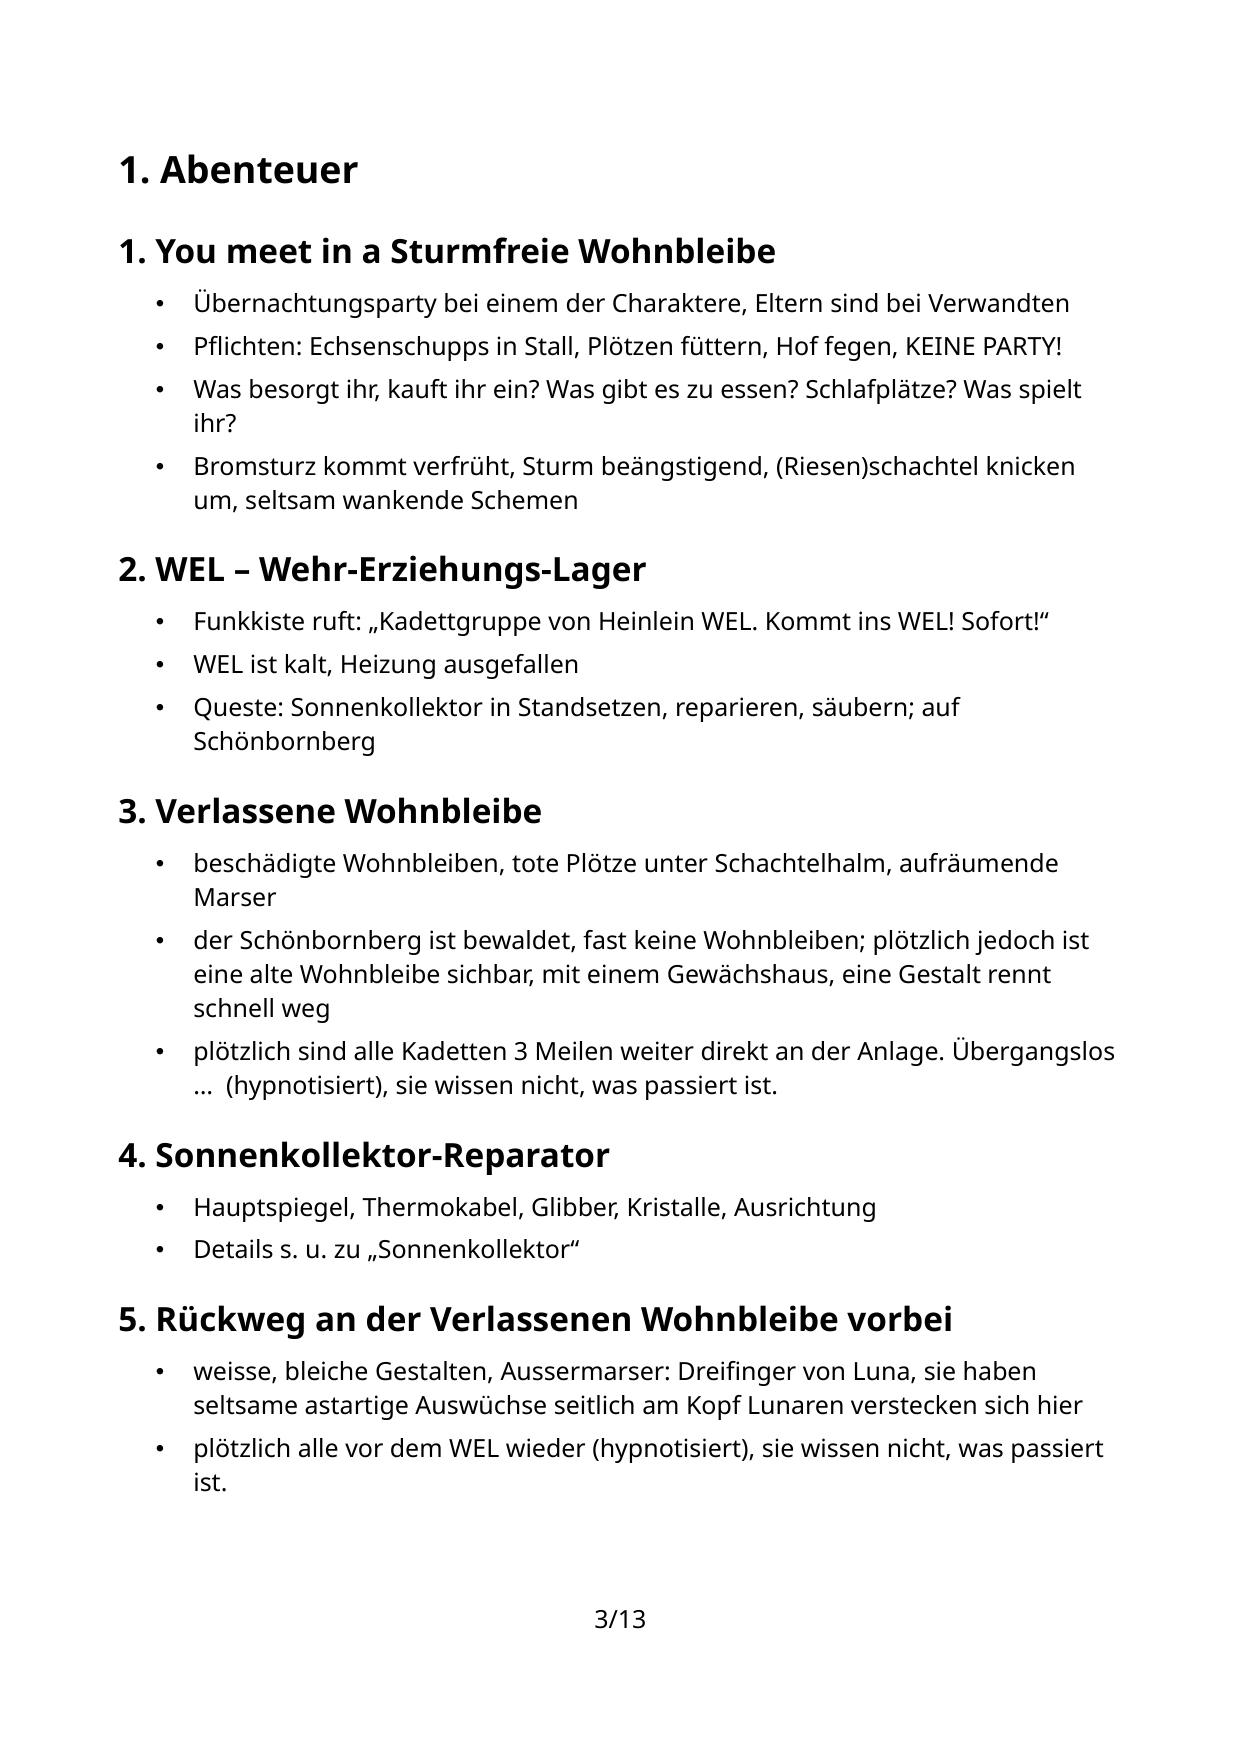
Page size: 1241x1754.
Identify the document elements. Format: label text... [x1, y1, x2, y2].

subtitle 1. Abenteuer [118, 143, 1122, 194]
list beschädigte Wohnbleiben, tote Plötze unter Schachtelhalm, aufräumende Marser [156, 846, 1122, 914]
list Queste: Sonnenkollektor in Standsetzen, reparieren, säubern; auf Schönbornberg [156, 690, 1122, 758]
list plötzlich alle vor dem WEL wieder (hypnotisiert), sie wissen nicht, was passiert ist. [156, 1431, 1122, 1499]
list Was besorgt ihr, kauft ihr ein? Was gibt es zu essen? Schlafplätze? Was spielt ihr? [156, 371, 1122, 439]
list Funkkiste ruft: „Kadettgruppe von Heinlein WEL. Kommt ins WEL! Sofort!“ [156, 604, 1122, 638]
list Übernachtungsparty bei einem der Charaktere, Eltern sind bei Verwandten [156, 285, 1122, 319]
list weisse, bleiche Gestalten, Aussermarser: Dreifinger von Luna, sie haben seltsame astartige Auswüchse seitlich am Kopf Lunaren verstecken sich hier [156, 1354, 1122, 1422]
subtitle 2. WEL – Wehr-Erziehungs-Lager [118, 546, 1122, 591]
list plötzlich sind alle Kadetten 3 Meilen weiter direkt an der Anlage. Übergangslos … (hypnotisiert), sie wissen nicht, was passiert ist. [156, 1033, 1122, 1102]
list Bromsturz kommt verfrüht, Sturm beängstigend, (Riesen)schachtel knicken um, seltsam wankende Schemen [156, 448, 1122, 516]
list Details s. u. zu „Sonnenkollektor“ [156, 1232, 1122, 1266]
subtitle 4. Sonnenkollektor-Reparator [118, 1131, 1122, 1177]
subtitle 5. Rückweg an der Verlassenen Wohnbleibe vorbei [118, 1296, 1122, 1341]
list WEL ist kalt, Heizung ausgefallen [156, 647, 1122, 681]
list der Schönbornberg ist bewaldet, fast keine Wohnbleiben; plötzlich jedoch ist eine alte Wohnbleibe sichbar, mit einem Gewächshaus, eine Gestalt rennt schnell weg [156, 922, 1122, 1025]
list Hauptspiegel, Thermokabel, Glibber, Kristalle, Ausrichtung [156, 1189, 1122, 1223]
subtitle 3. Verlassene Wohnbleibe [118, 788, 1122, 833]
subtitle 1. You meet in a Sturmfreie Wohnbleibe [118, 227, 1122, 273]
list Pflichten: Echsenschupps in Stall, Plötzen füttern, Hof fegen, KEINE PARTY! [156, 328, 1122, 362]
